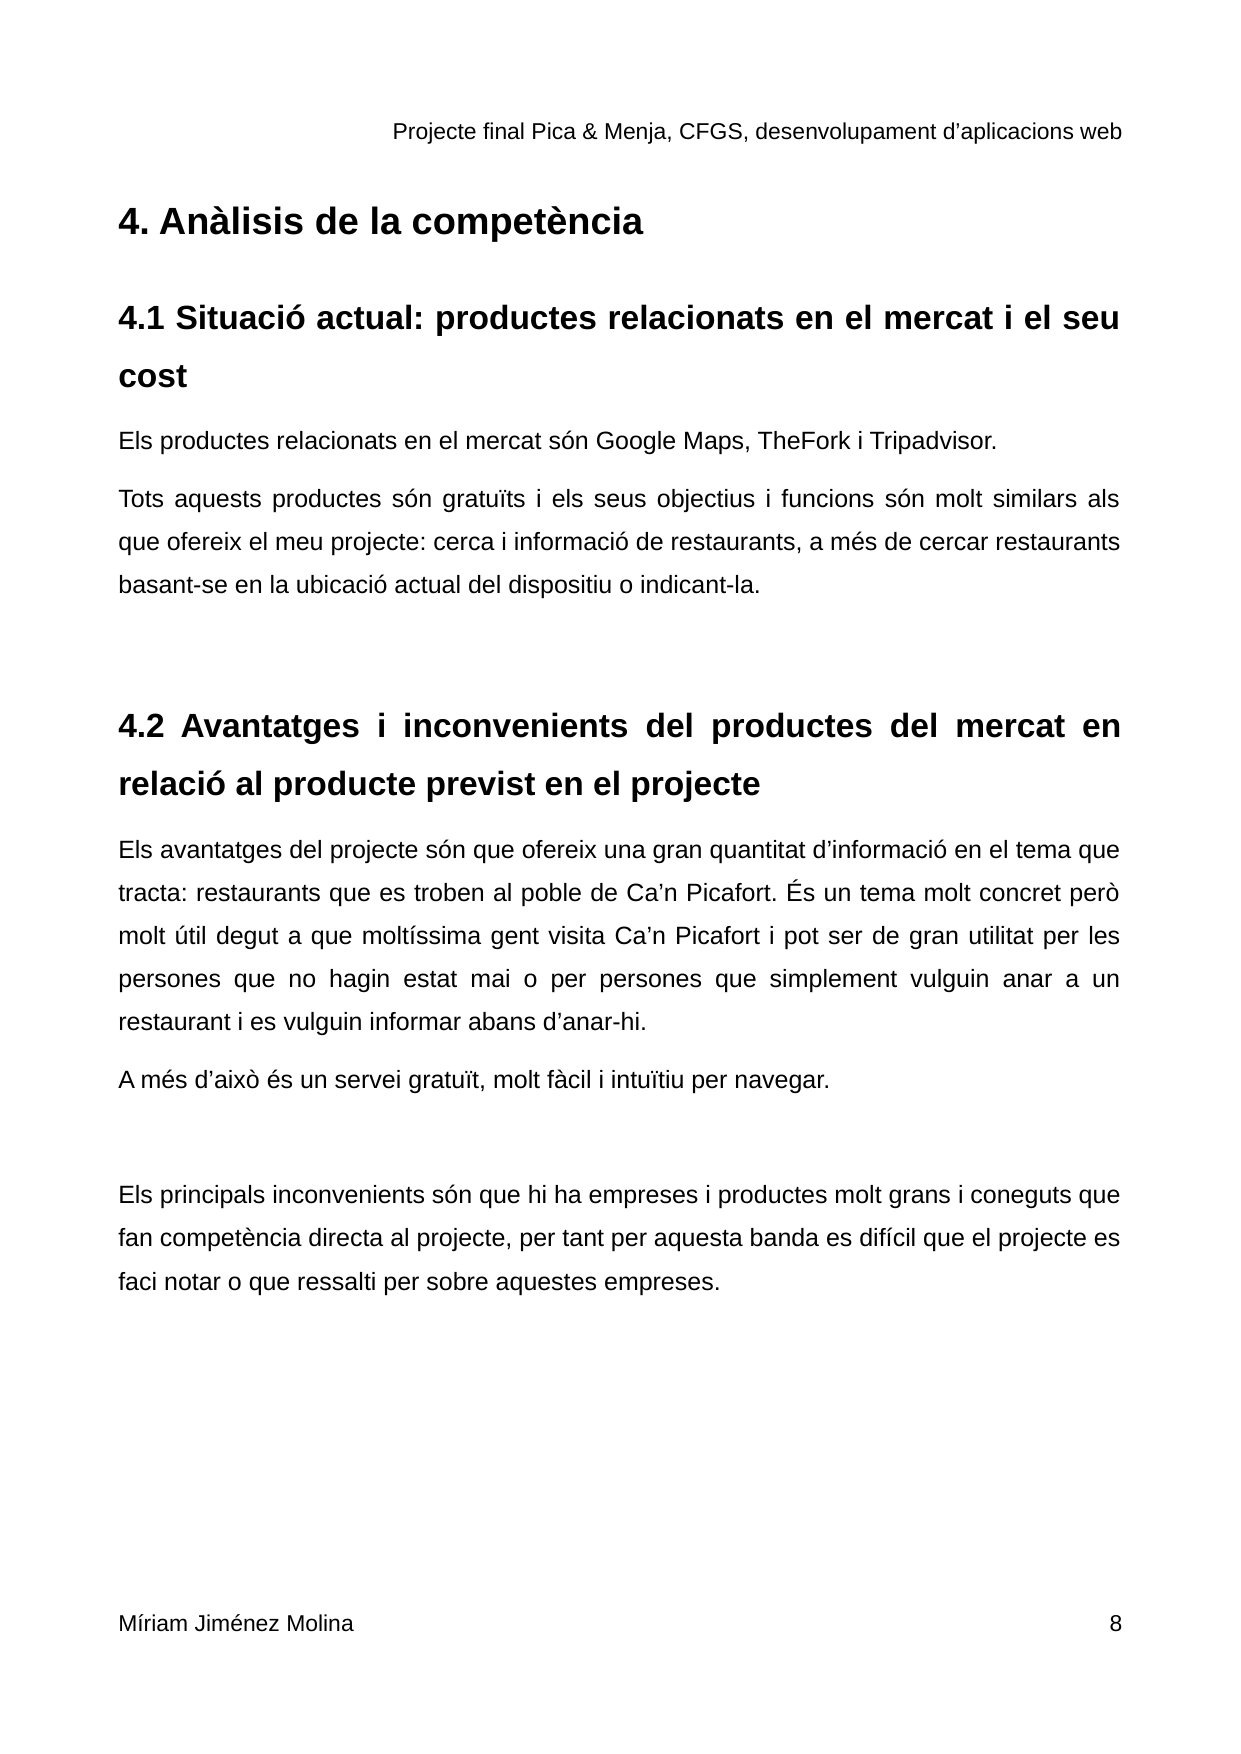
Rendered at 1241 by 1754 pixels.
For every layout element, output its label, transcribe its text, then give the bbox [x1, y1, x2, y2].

text Els avantatges del projecte són que ofereix una gran quantitat d’informació en el tema que tracta: restaurants que es troben al poble de Ca’n Picafort. És un tema molt concret però molt útil degut a que moltíssima gent visita Ca’n Picafort i pot ser de gran utilitat per les persones que no hagin estat mai o per persones que simplement vulguin anar a un restaurant i es vulguin informar abans d’anar-hi. [118, 834, 1122, 1036]
subtitle 4.1 Situació actual: productes relacionats en el mercat i el seu cost [118, 298, 1122, 394]
text A més d’això és un servei gratuït, molt fàcil i intuïtiu per navegar. [118, 1065, 1122, 1093]
subtitle 4. Anàlisis de la competència [118, 199, 1122, 243]
text Els productes relacionats en el mercat són Google Maps, TheFork i Tripadvisor. [118, 426, 1122, 455]
text Els principals inconvenients són que hi ha empreses i productes molt grans i coneguts que fan competència directa al projecte, per tant per aquesta banda es difícil que el projecte es faci notar o que ressalti per sobre aquestes empreses. [118, 1180, 1122, 1295]
text Tots aquests productes són gratuïts i els seus objectius i funcions són molt similars als que ofereix el meu projecte: cerca i informació de restaurants, a més de cercar restaurants basant-se en la ubicació actual del dispositiu o indicant-la. [118, 484, 1122, 599]
subtitle 4.2 Avantatges i inconvenients del productes del mercat en relació al producte previst en el projecte [118, 706, 1122, 803]
